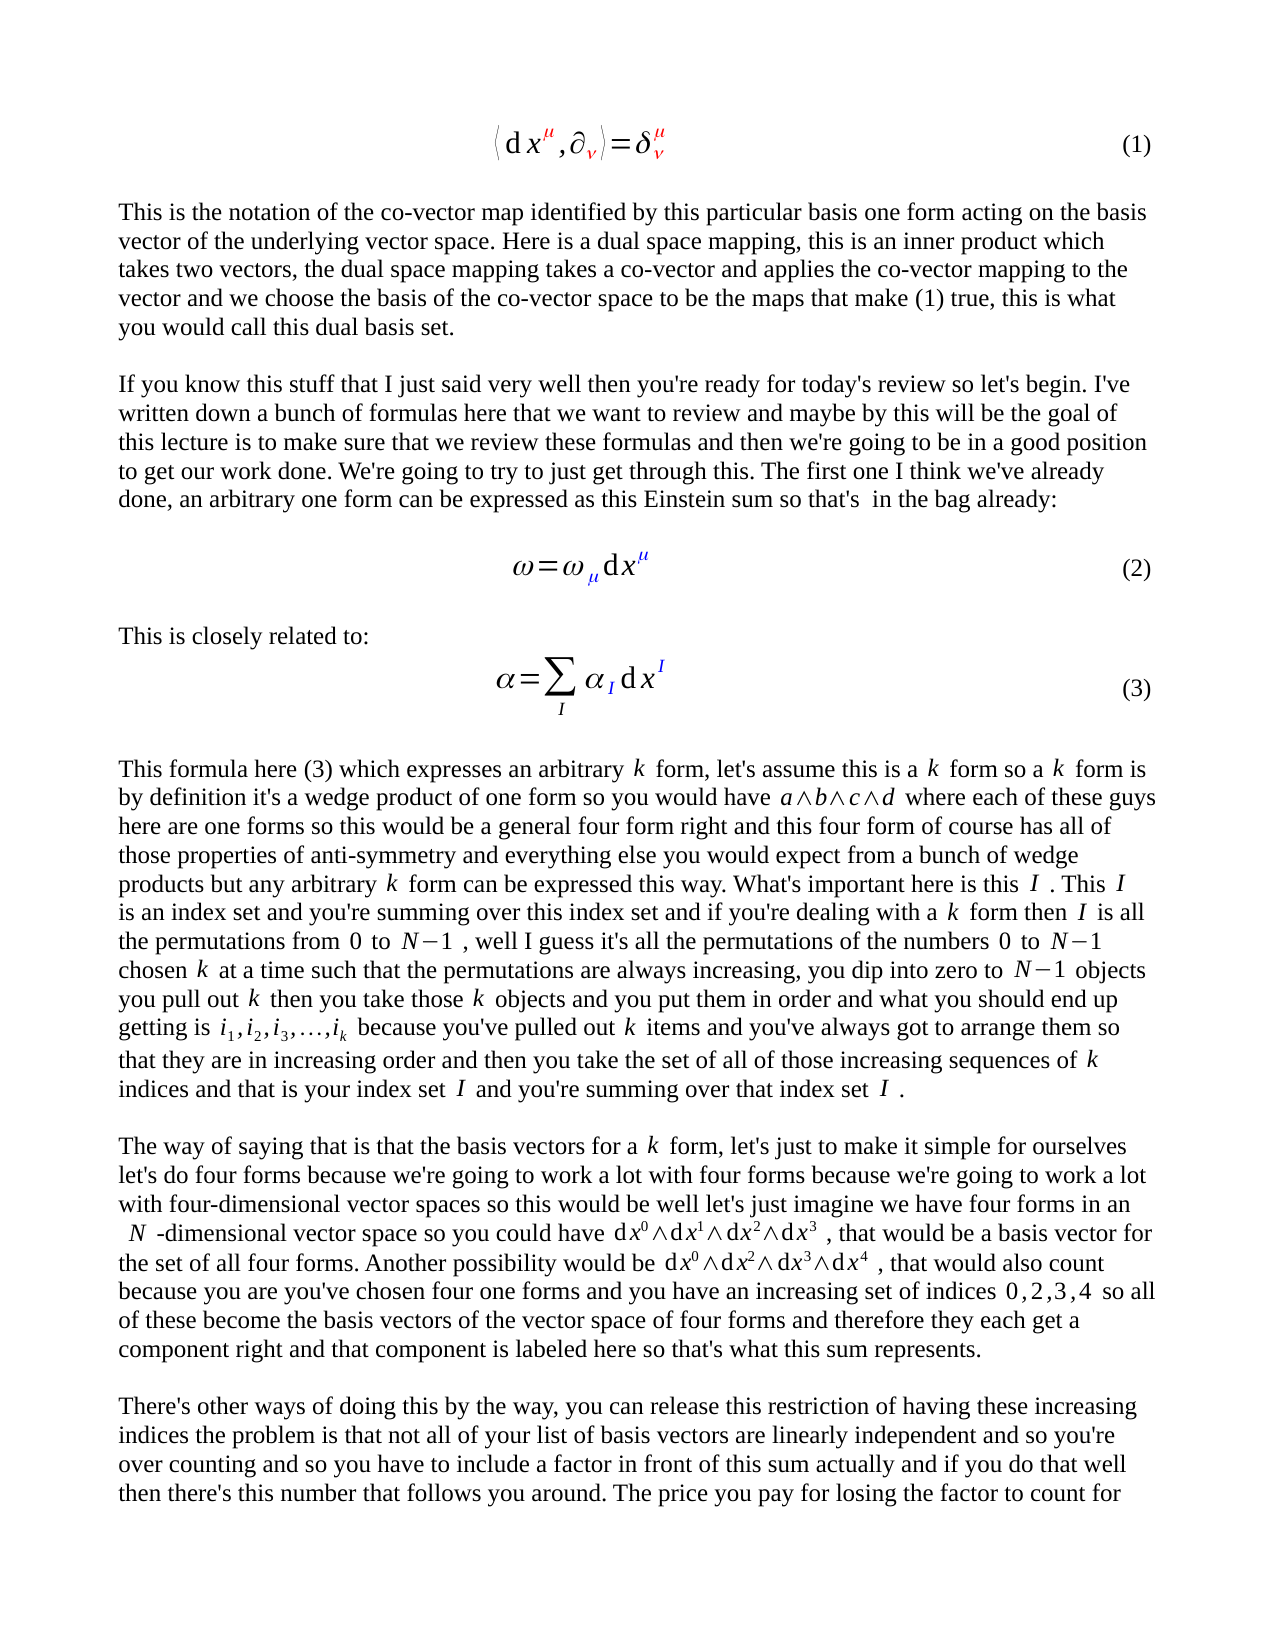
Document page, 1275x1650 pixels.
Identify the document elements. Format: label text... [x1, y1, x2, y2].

text The way of saying that is that the basis vectors for aform, let's just to make it simple for ourselves let's do four forms because we're going to work a lot with four forms because we're going to work a lot with four-dimensional vector spaces so this would be well let's just imagine we have four forms in an -dimensional vector space so you could have, that would be a basis vector for the set of all four forms. Another possibility would be, that would also count because you are you've chosen four one forms and you have an increasing set of indicesso all of these become the basis vectors of the vector space of four forms and therefore they each get a component right and that component is labeled here so that's what this sum represents. [118, 1131, 1157, 1363]
text This is the notation of the co-vector map identified by this particular basis one form acting on the basis vector of the underlying vector space. Here is a dual space mapping, this is an inner product which takes two vectors, the dual space mapping takes a co-vector and applies the co-vector mapping to the vector and we choose the basis of the co-vector space to be the maps that make (1) true, this is what you would call this dual basis set. [118, 197, 1157, 341]
text If you know this stuff that I just said very well then you're ready for today's review so let's begin. I've written down a bunch of formulas here that we want to review and maybe by this will be the goal of this lecture is to make sure that we review these formulas and then we're going to be in a good position to get our work done. We're going to try to just get through this. The first one I think we've already done, an arbitrary one form can be expressed as this Einstein sum so that's in the bag already: [118, 369, 1157, 513]
table_header (1) [1041, 118, 1157, 168]
text There's other ways of doing this by the way, you can release this restriction of having these increasing indices the problem is that not all of your list of basis vectors are linearly independent and so you're over counting and so you have to include a factor in front of this sum actually and if you do that well then there's this number that follows you around. The price you pay for losing the factor to count for [118, 1391, 1157, 1506]
text This formula here (3) which expresses an arbitraryform, let's assume this is aform so aform is by definition it's a wedge product of one form so you would havewhere each of these guys here are one forms so this would be a general four form right and this four form of course has all of those properties of anti-symmetry and everything else you would expect from a bunch of wedge products but any arbitraryform can be expressed this way. What's important here is this. This [118, 754, 1157, 897]
text This is closely related to: [118, 621, 1157, 650]
table_header [118, 118, 1041, 168]
text is an index set and you're summing over this index set and if you're dealing with aform thenis all the permutations fromto, well I guess it's all the permutations of the numberstochosenat a time such that the permutations are always increasing, you dip into zero toobjects you pull outthen you take thoseobjects and you put them in order and what you should end up getting isbecause you've pulled outitems and you've always got to arrange them so that they are in increasing order and then you take the set of all of those increasing sequences ofindices and that is your index setand you're summing over that index set. [118, 897, 1157, 1102]
table_header (2) [1041, 542, 1157, 592]
table_header (3) [1041, 650, 1157, 725]
table_header [118, 542, 1041, 592]
table_header [118, 650, 1041, 725]
